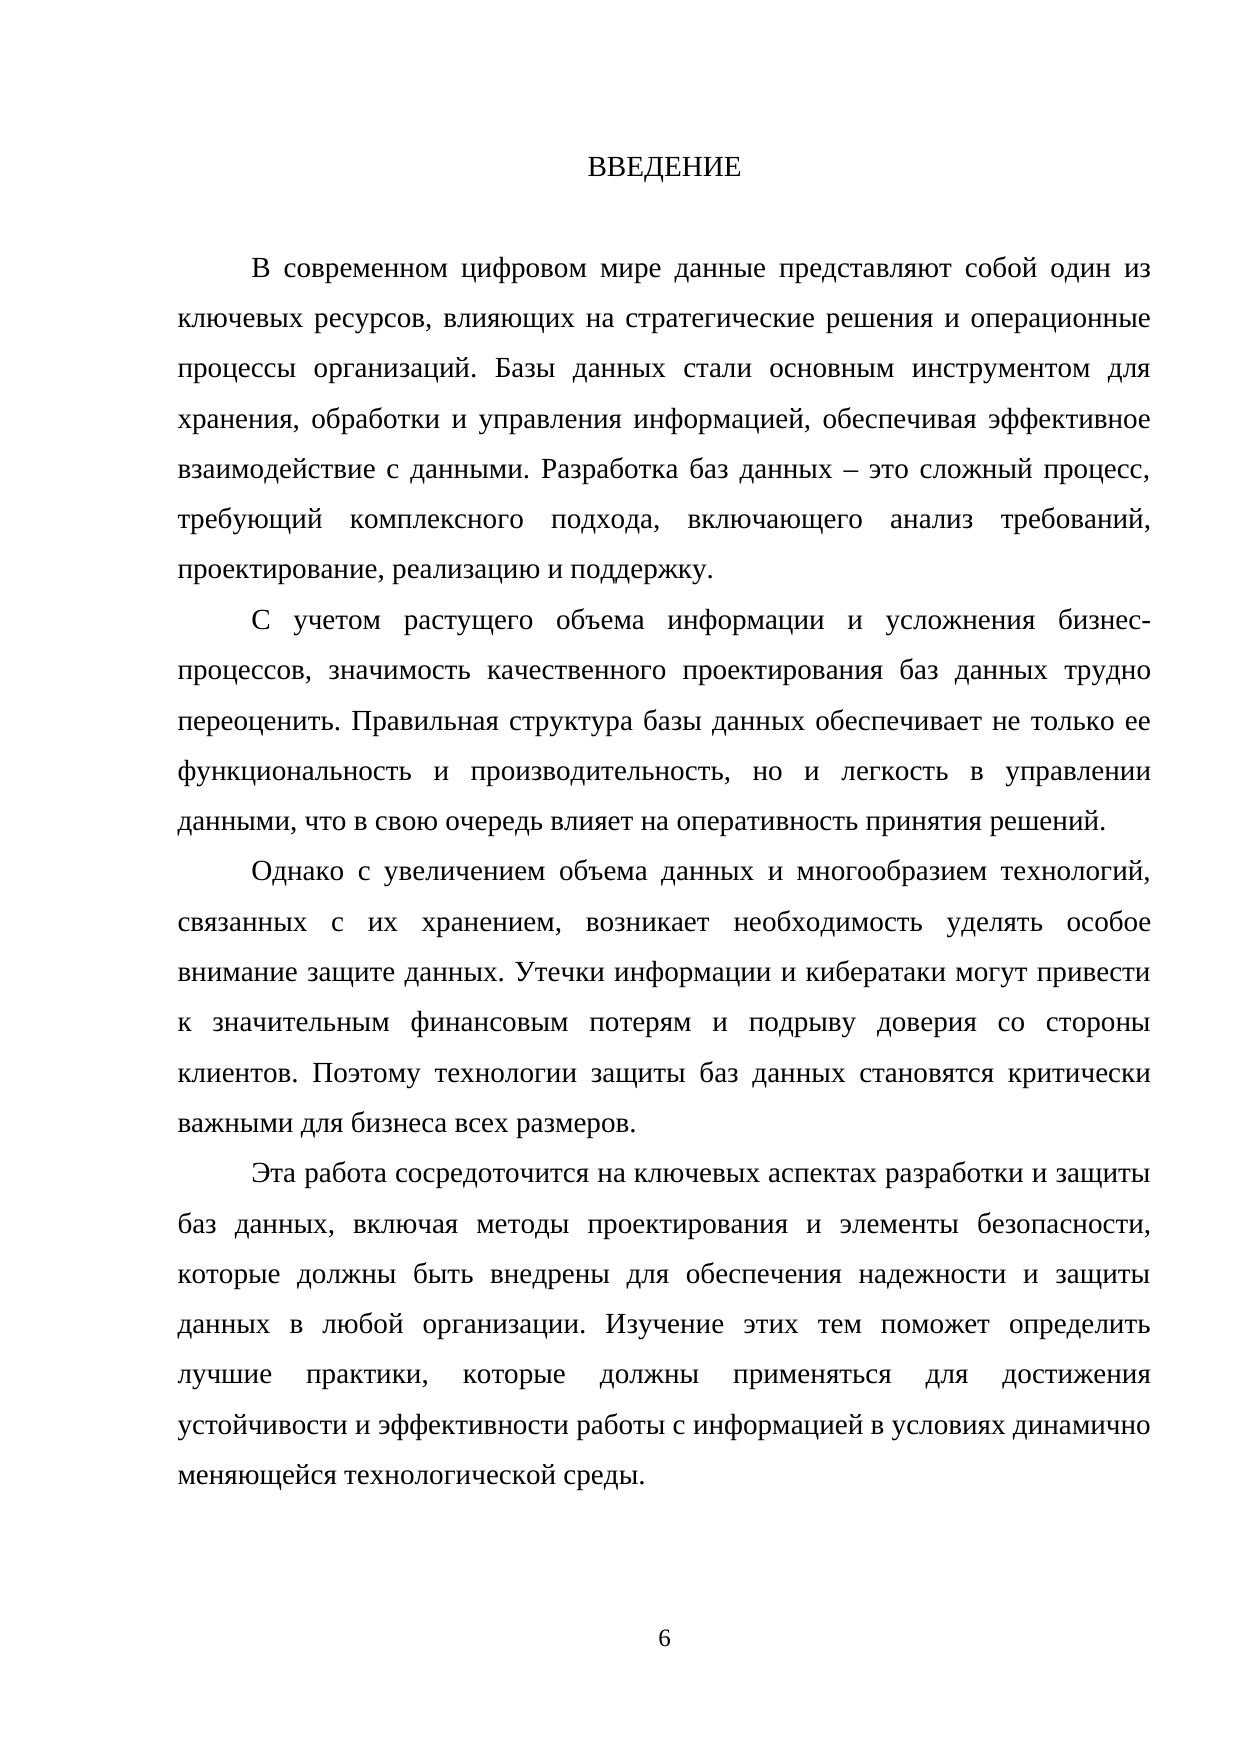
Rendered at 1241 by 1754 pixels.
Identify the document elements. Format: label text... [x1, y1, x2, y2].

text Эта работа сосредоточится на ключевых аспектах разработки и защиты баз данных, включая методы проектирования и элементы безопасности, которые должны быть внедрены для обеспечения надежности и защиты данных в любой организации. Изучение этих тем поможет определить лучшие практики, которые должны применяться для достижения устойчивости и эффективности работы с информацией в условиях динамично меняющейся технологической среды. [177, 1155, 1152, 1491]
text Однако с увеличением объема данных и многообразием технологий, связанных с их хранением, возникает необходимость уделять особое внимание защите данных. Утечки информации и кибератаки могут привести к значительным финансовым потерям и подрыву доверия со стороны клиентов. Поэтому технологии защиты баз данных становятся критически важными для бизнеса всех размеров. [177, 853, 1152, 1139]
text В современном цифровом мире данные представляют собой один из ключевых ресурсов, влияющих на стратегические решения и операционные процессы организаций. Базы данных стали основным инструментом для хранения, обработки и управления информацией, обеспечивая эффективное взаимодействие с данными. Разработка баз данных – это сложный процесс, требующий комплексного подхода, включающего анализ требований, проектирование, реализацию и поддержку. [177, 250, 1152, 585]
text С учетом растущего объема информации и усложнения бизнес-процессов, значимость качественного проектирования баз данных трудно переоценить. Правильная структура базы данных обеспечивает не только ее функциональность и производительность, но и легкость в управлении данными, что в свою очередь влияет на оперативность принятия решений. [177, 602, 1152, 837]
subtitle ВВЕДЕНИЕ [177, 149, 1152, 183]
